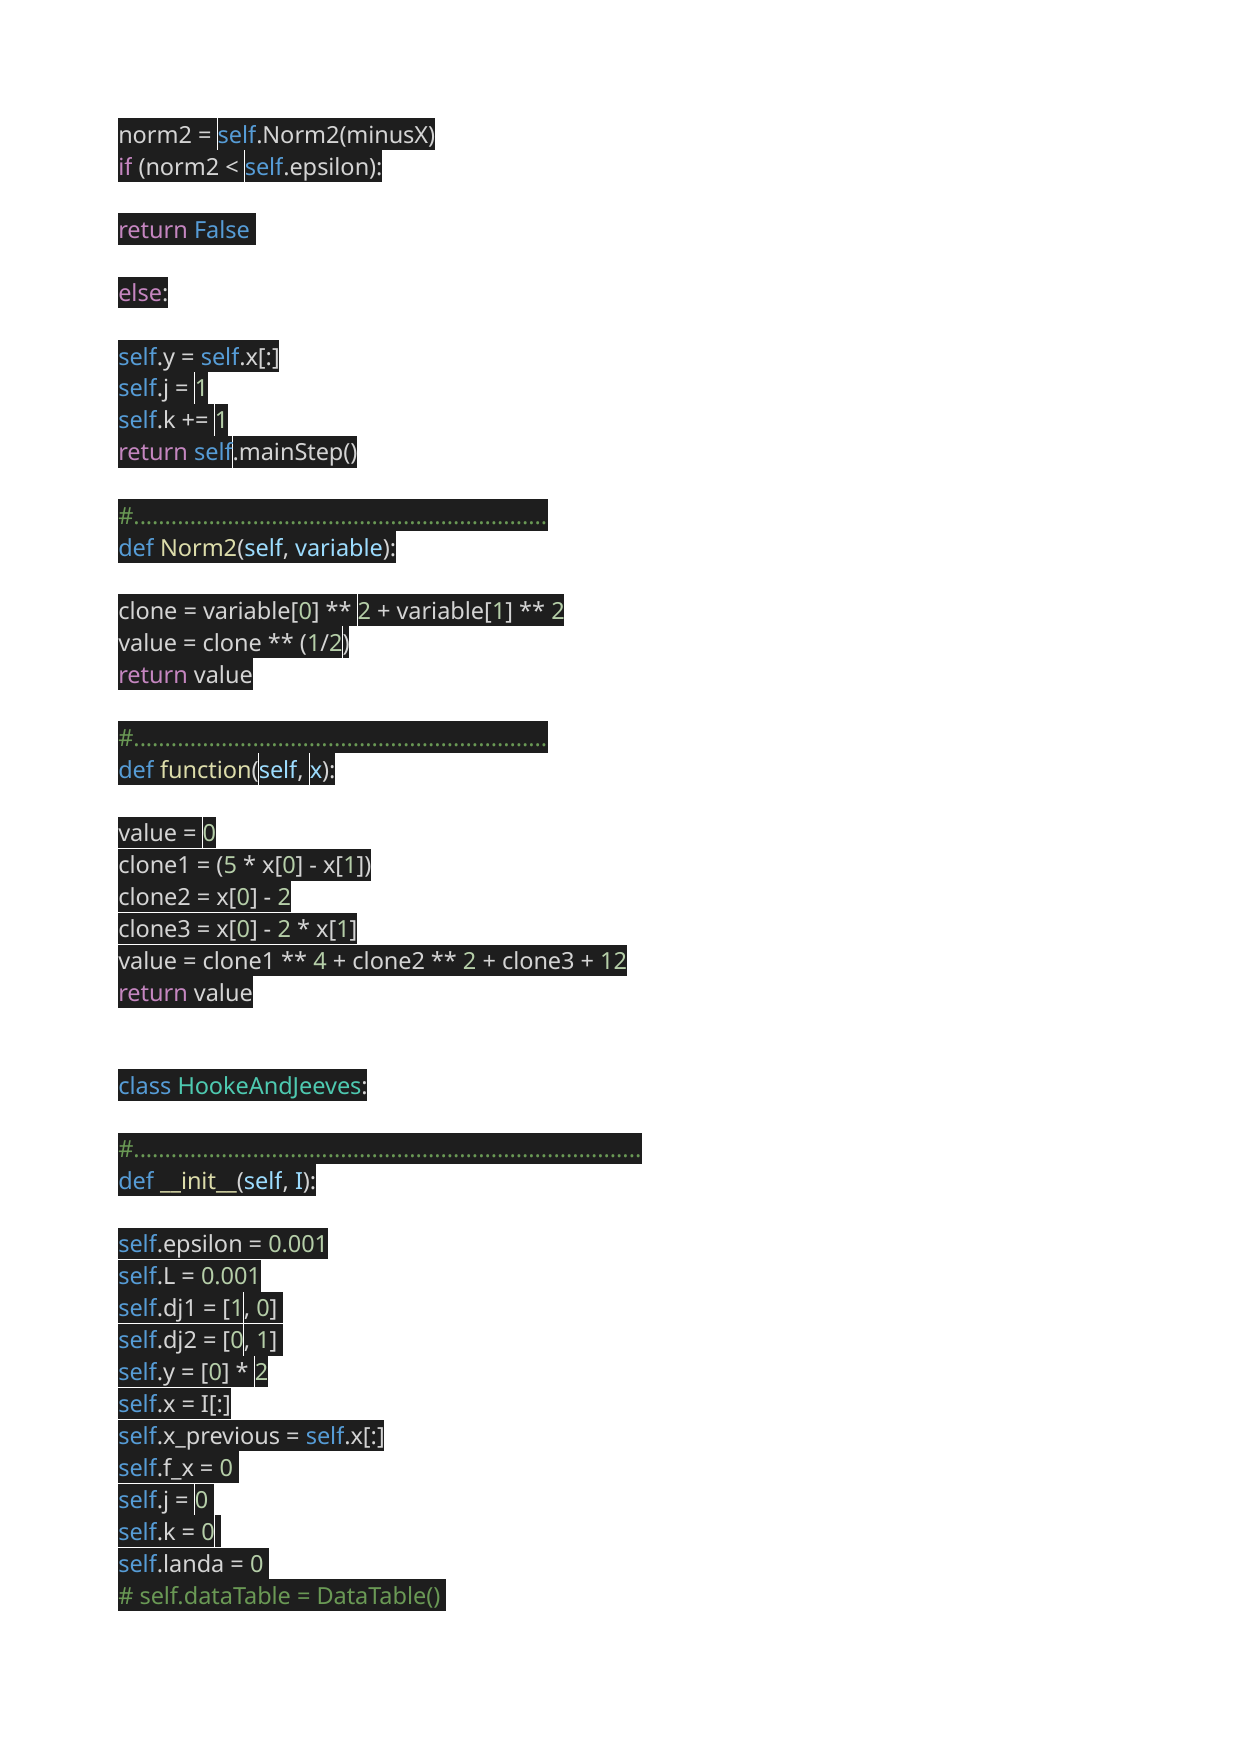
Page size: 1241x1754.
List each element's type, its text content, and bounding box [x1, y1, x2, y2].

text return value [118, 658, 1122, 690]
text clone = variable[0] ** 2 + variable[1] ** 2 [118, 594, 1122, 626]
text self.L = 0.001 [118, 1259, 1122, 1292]
text #.................................................................. [118, 721, 1122, 753]
text norm2 = self.Norm2(minusX) [118, 118, 1122, 150]
text self.j = 1 [118, 372, 1122, 404]
text self.k += 1 [118, 404, 1122, 436]
text return self.mainStep() [118, 436, 1122, 468]
text self.x_previous = self.x[:] [118, 1419, 1122, 1451]
text else: [118, 277, 1122, 308]
text self.y = self.x[:] [118, 340, 1122, 372]
text self.x = I[:] [118, 1387, 1122, 1419]
text #................................................................................. [118, 1132, 1122, 1164]
text if (norm2 < self.epsilon): [118, 150, 1122, 182]
text return False [118, 213, 1122, 245]
text clone3 = x[0] - 2 * x[1] [118, 912, 1122, 944]
text self.k = 0 [118, 1515, 1122, 1547]
text class HookeAndJeeves: [118, 1069, 1122, 1101]
text value = clone ** (1/2) [118, 626, 1122, 658]
text self.dj2 = [0, 1] [118, 1323, 1122, 1356]
text def __init__(self, I): [118, 1164, 1122, 1196]
text self.dj1 = [1, 0] [118, 1292, 1122, 1323]
text value = clone1 ** 4 + clone2 ** 2 + clone3 + 12 [118, 944, 1122, 976]
text def function(self, x): [118, 753, 1122, 785]
text clone2 = x[0] - 2 [118, 881, 1122, 912]
text clone1 = (5 * x[0] - x[1]) [118, 848, 1122, 881]
text self.y = [0] * 2 [118, 1356, 1122, 1387]
text self.f_x = 0 [118, 1451, 1122, 1483]
text return value [118, 976, 1122, 1008]
text self.epsilon = 0.001 [118, 1228, 1122, 1259]
text self.landa = 0 [118, 1547, 1122, 1579]
text #.................................................................. [118, 499, 1122, 531]
text self.j = 0 [118, 1483, 1122, 1515]
text def Norm2(self, variable): [118, 531, 1122, 563]
text value = 0 [118, 817, 1122, 848]
text # self.dataTable = DataTable() [118, 1579, 1122, 1611]
